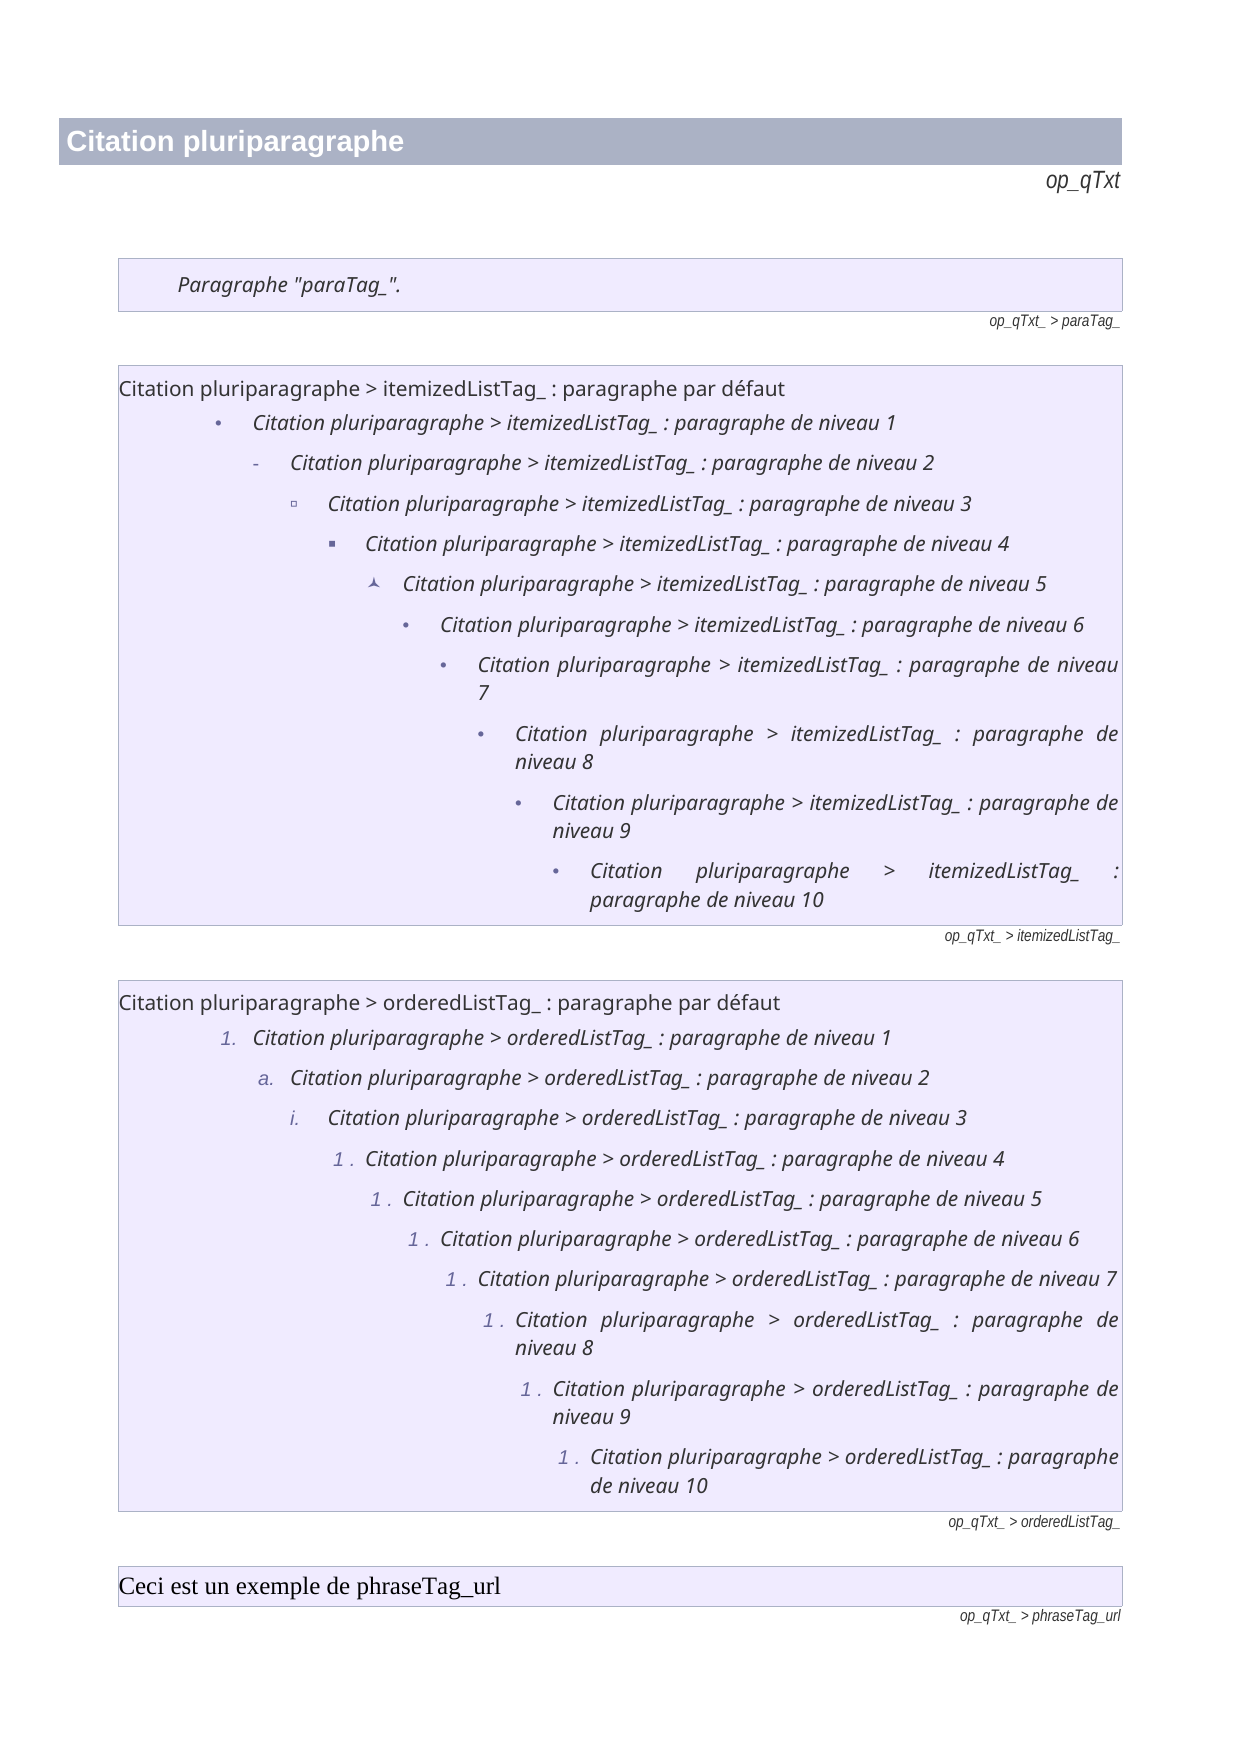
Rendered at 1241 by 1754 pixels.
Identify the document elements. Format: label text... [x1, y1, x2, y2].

title Citation pluriparagraphe [60, 119, 1122, 164]
table_header Paragraphe "paraTag_". [119, 259, 1122, 311]
table_header Ceci est un exemple de phraseTag_url [119, 1567, 1122, 1606]
title op_qTxt_ > orderedListTag_ [118, 1512, 1122, 1531]
table_header Citation pluriparagraphe > orderedListTag_ : paragraphe par défaut Citation pluriparagraphe > orderedListTag_ : paragraphe de niveau 1 Citation pluriparagraphe > orderedListTag_ : paragraphe de niveau 2 Citation pluriparagraphe > orderedListTag_ : paragraphe de niveau 3 Citation pluriparagraphe > orderedListTag_ : paragraphe de niveau 4 Citation pluriparagraphe > orderedListTag_ : paragraphe de niveau 5 Citation pluriparagraphe > orderedListTag_ : paragraphe de niveau 6 Citation pluriparagraphe > orderedListTag_ : paragraphe de niveau 7 Citation pluriparagraphe > orderedListTag_ : paragraphe de niveau 8 Citation pluriparagraphe > orderedListTag_ : paragraphe de niveau 9 Citation pluriparagraphe > orderedListTag_ : paragraphe de niveau 10 [119, 981, 1122, 1511]
table_header Citation pluriparagraphe > itemizedListTag_ : paragraphe par défaut Citation pluriparagraphe > itemizedListTag_ : paragraphe de niveau 1 Citation pluriparagraphe > itemizedListTag_ : paragraphe de niveau 2 Citation pluriparagraphe > itemizedListTag_ : paragraphe de niveau 3 Citation pluriparagraphe > itemizedListTag_ : paragraphe de niveau 4 Citation pluriparagraphe > itemizedListTag_ : paragraphe de niveau 5 Citation pluriparagraphe > itemizedListTag_ : paragraphe de niveau 6 Citation pluriparagraphe > itemizedListTag_ : paragraphe de niveau 7 Citation pluriparagraphe > itemizedListTag_ : paragraphe de niveau 8 Citation pluriparagraphe > itemizedListTag_ : paragraphe de niveau 9 Citation pluriparagraphe > itemizedListTag_ : paragraphe de niveau 10 [119, 366, 1122, 925]
title op_qTxt_ > phraseTag_url [118, 1607, 1122, 1625]
title op_qTxt_ > itemizedListTag_ [118, 926, 1122, 944]
subtitle op_qTxt [118, 165, 1122, 193]
title op_qTxt_ > paraTag_ [118, 312, 1122, 330]
